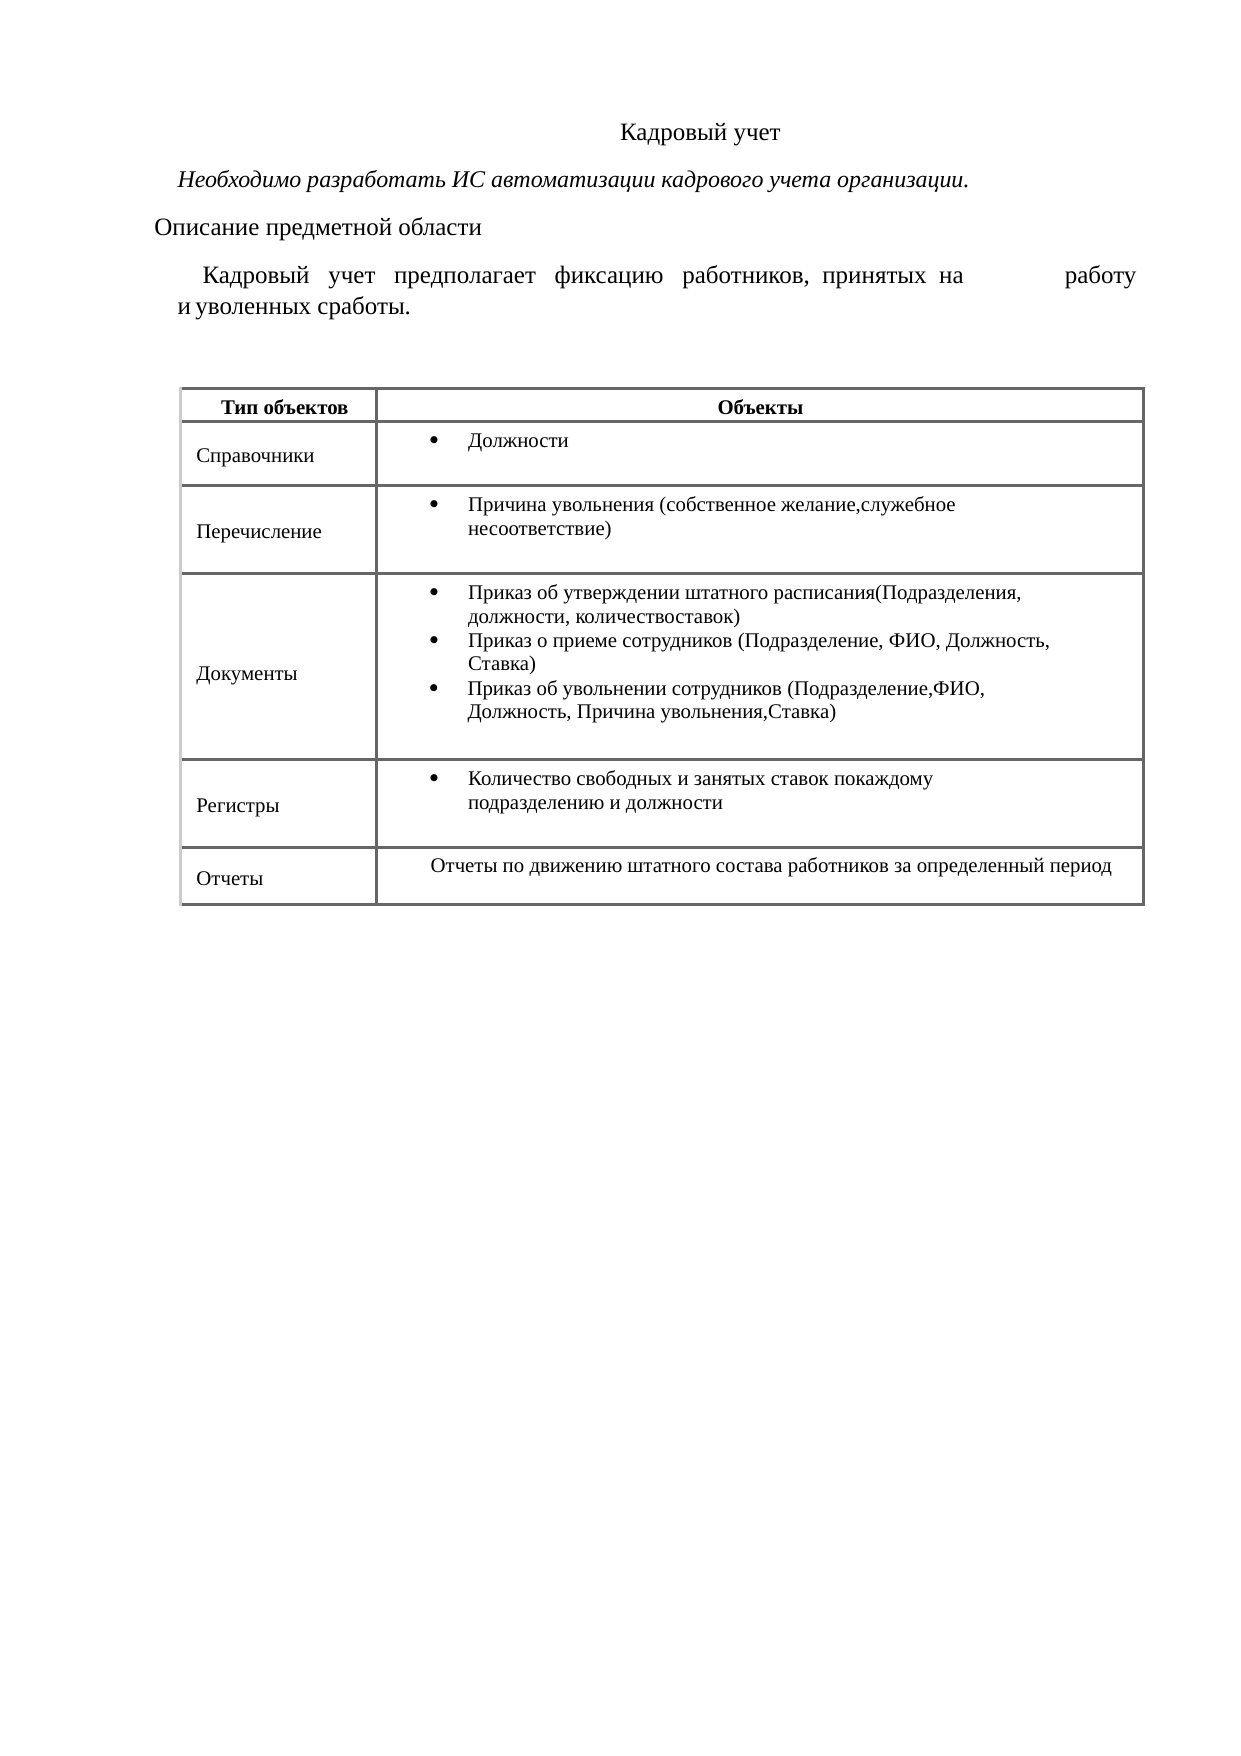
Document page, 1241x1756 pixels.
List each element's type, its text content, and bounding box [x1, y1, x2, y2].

table_header Тип объектов [182, 390, 375, 420]
table_cell Перечисление [182, 487, 375, 572]
table_header Объекты [378, 390, 1142, 420]
table_cell Причина увольнения (собственное желание,служебное несоответствие) [378, 487, 1142, 572]
text Кадровый учет предполагает фиксацию работников, принятых на работу и уволенных сработы. [177, 260, 1151, 320]
table_cell Должности [378, 423, 1142, 484]
table_cell Отчеты [182, 849, 375, 903]
table_cell Приказ об утверждении штатного расписания(Подразделения, должности, количествоставок) Приказ о приеме сотрудников (Подразделение, ФИО, Должность, Ставка) Приказ об увольнении сотрудников (Подразделение,ФИО, Должность, Причина увольнения,Ставка) [378, 575, 1142, 758]
list Кадровый учет [591, 117, 1163, 145]
table_cell Количество свободных и занятых ставок покаждому подразделению и должности [378, 761, 1142, 846]
text Описание предметной области [154, 212, 1163, 240]
table_cell Документы [182, 575, 375, 758]
table_cell Регистры [182, 761, 375, 846]
table_cell Отчеты по движению штатного состава работников за определенный период [378, 849, 1142, 903]
table_cell Справочники [182, 423, 375, 484]
text Необходимо разработать ИС автоматизации кадрового учета организации. [177, 165, 1163, 193]
